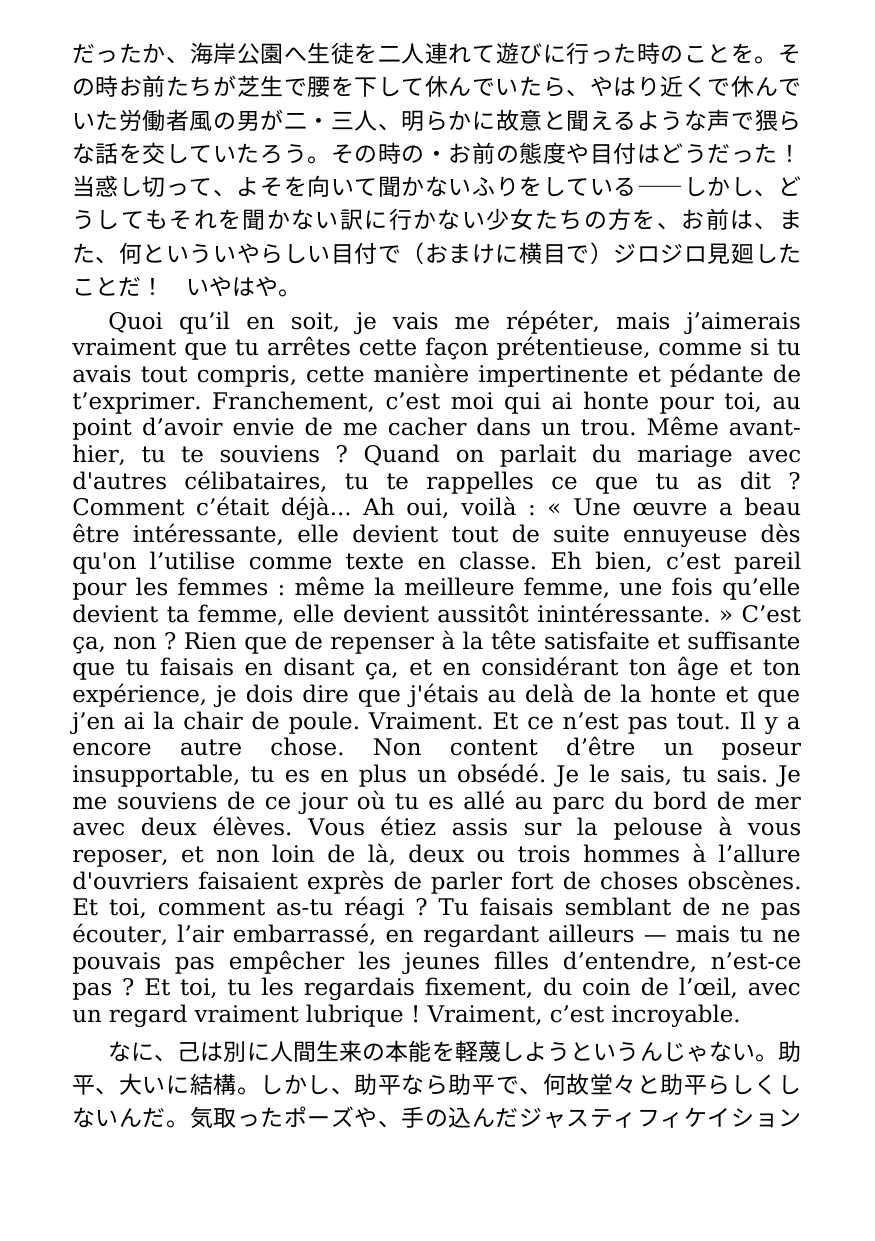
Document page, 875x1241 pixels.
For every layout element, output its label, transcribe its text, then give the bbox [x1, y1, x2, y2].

text なに、己は別に人間生来の本能を軽蔑しようというんじゃない。助平、大いに結構。しかし、助平なら助平で、何故堂々と助平らしくしないんだ。気取ったポーズや、手の込んだジャスティフィケイション [72, 1034, 802, 1133]
text だったか、海岸公園へ生徒を二人連れて遊びに行った時のことを。その時お前たちが芝生で腰を下して休んでいたら、やはり近くで休んでいた労働者風の男が二・三人、明らかに故意と聞えるような声で猥らな話を交していたろう。その時の・お前の態度や目付はどうだった！ 当惑し切って、よそを向いて聞かないふりをしている――しかし、どうしてもそれを聞かない訳に行かない少女たちの方を、お前は、また、何といういやらしい目付で（おまけに横目で）ジロジロ見廻したことだ！ いやはや。 [72, 36, 802, 302]
text Quoi qu’il en soit, je vais me répéter, mais j’aimerais vraiment que tu arrêtes cette façon prétentieuse, comme si tu avais tout compris, cette manière impertinente et pédante de t’exprimer. Franchement, c’est moi qui ai honte pour toi, au point d’avoir envie de me cacher dans un trou. Même avant-hier, tu te souviens ? Quand on parlait du mariage avec d'autres célibataires, tu te rappelles ce que tu as dit ? Comment c’était déjà... Ah oui, voilà : « Une œuvre a beau être intéressante, elle devient tout de suite ennuyeuse dès qu'on l’utilise comme texte en classe. Eh bien, c’est pareil pour les femmes : même la meilleure femme, une fois qu’elle devient ta femme, elle devient aussitôt inintéressante. » C’est ça, non ? Rien que de repenser à la tête satisfaite et suffisante que tu faisais en disant ça, et en considérant ton âge et ton expérience, je dois dire que j'étais au delà de la honte et que j’en ai la chair de poule. Vraiment. Et ce n’est pas tout. Il y a encore autre chose. Non content d’être un poseur insupportable, tu es en plus un obsédé. Je le sais, tu sais. Je me souviens de ce jour où tu es allé au parc du bord de mer avec deux élèves. Vous étiez assis sur la pelouse à vous reposer, et non loin de là, deux ou trois hommes à l’allure d'ouvriers faisaient exprès de parler fort de choses obscènes. Et toi, comment as-tu réagi ? Tu faisais semblant de ne pas écouter, l’air embarrassé, en regardant ailleurs — mais tu ne pouvais pas empêcher les jeunes filles d’entendre, n’est-ce pas ? Et toi, tu les regardais fixement, du coin de l’œil, avec un regard vraiment lubrique ! Vraiment, c’est incroyable. [72, 308, 802, 1028]
